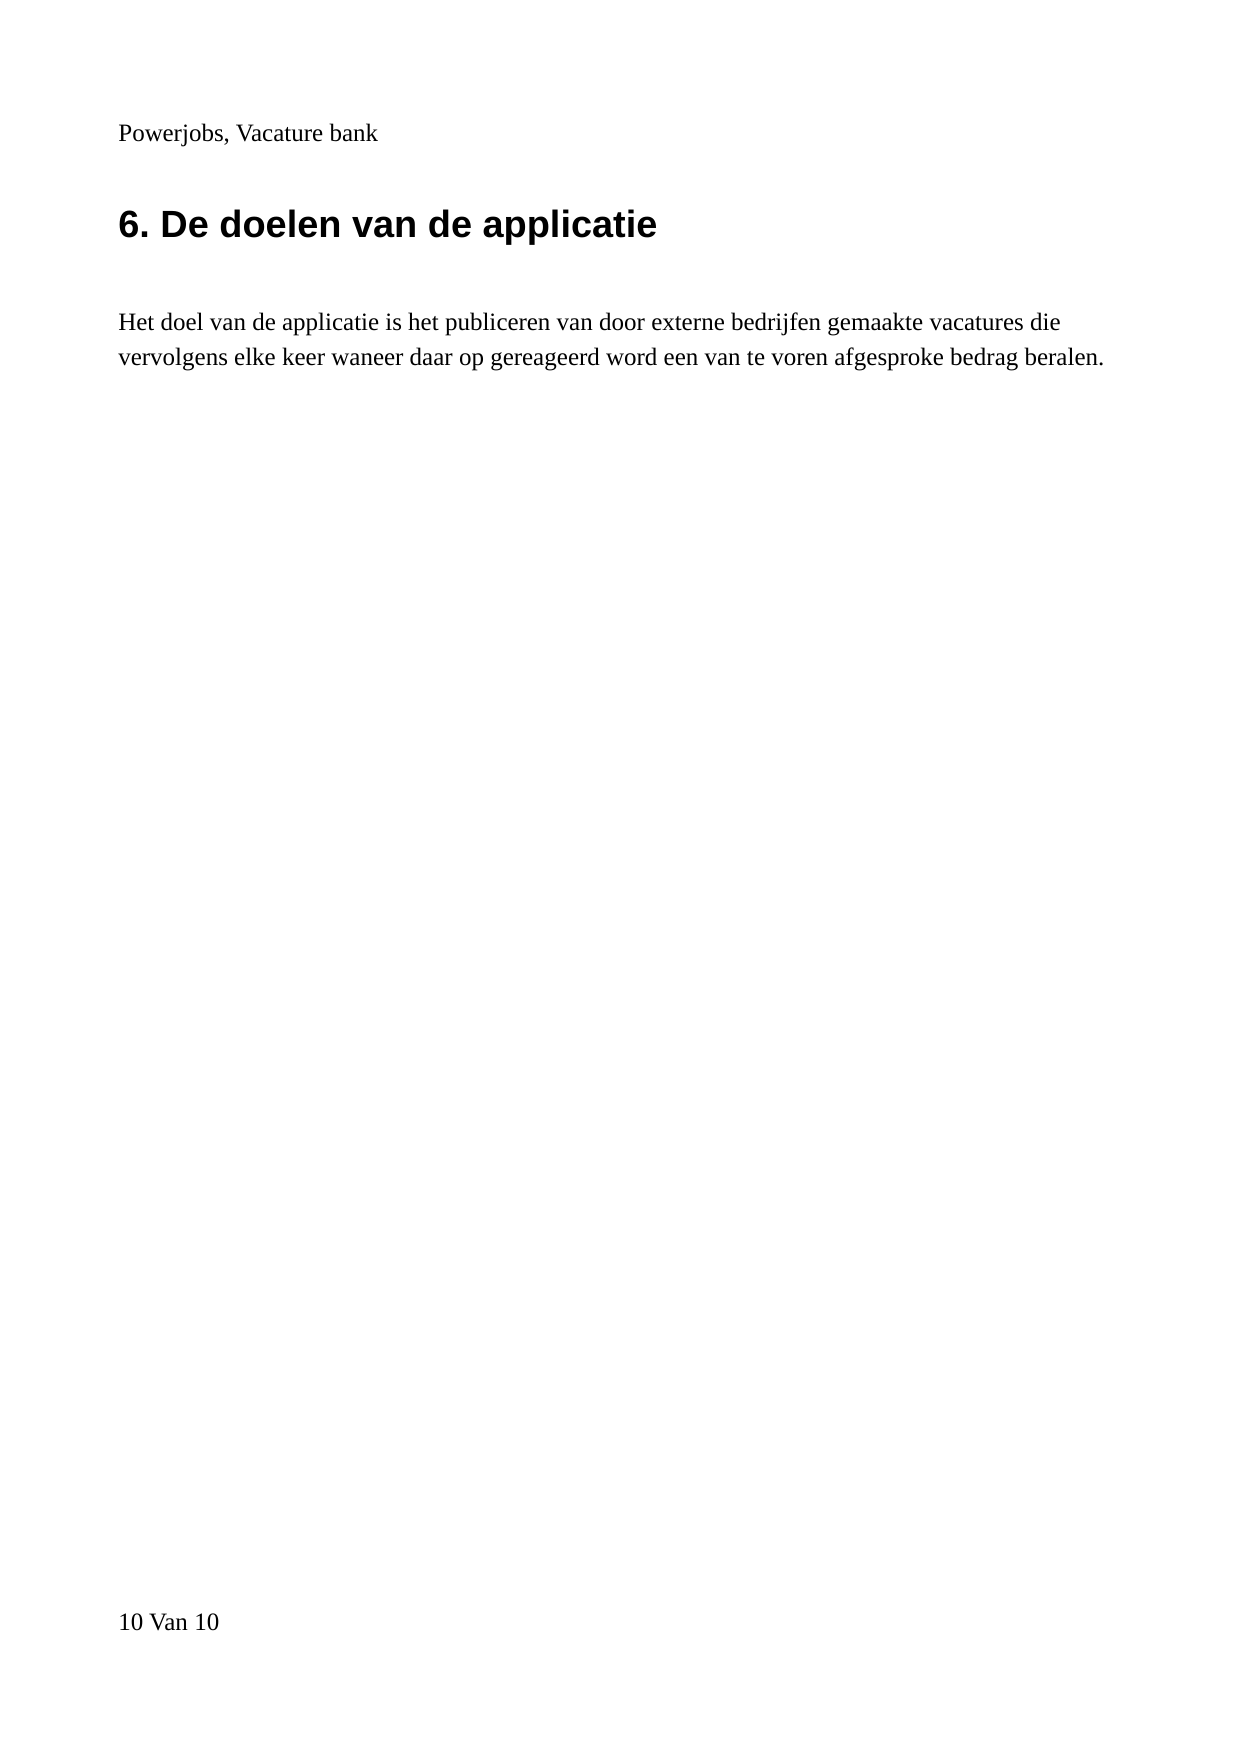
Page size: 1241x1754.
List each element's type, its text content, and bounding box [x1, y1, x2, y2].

subtitle 6. De doelen van de applicatie [118, 202, 1122, 246]
text Het doel van de applicatie is het publiceren van door externe bedrijfen gemaakte vacatures die vervolgens elke keer waneer daar op gereageerd word een van te voren afgesproke bedrag beralen. [118, 307, 1122, 370]
